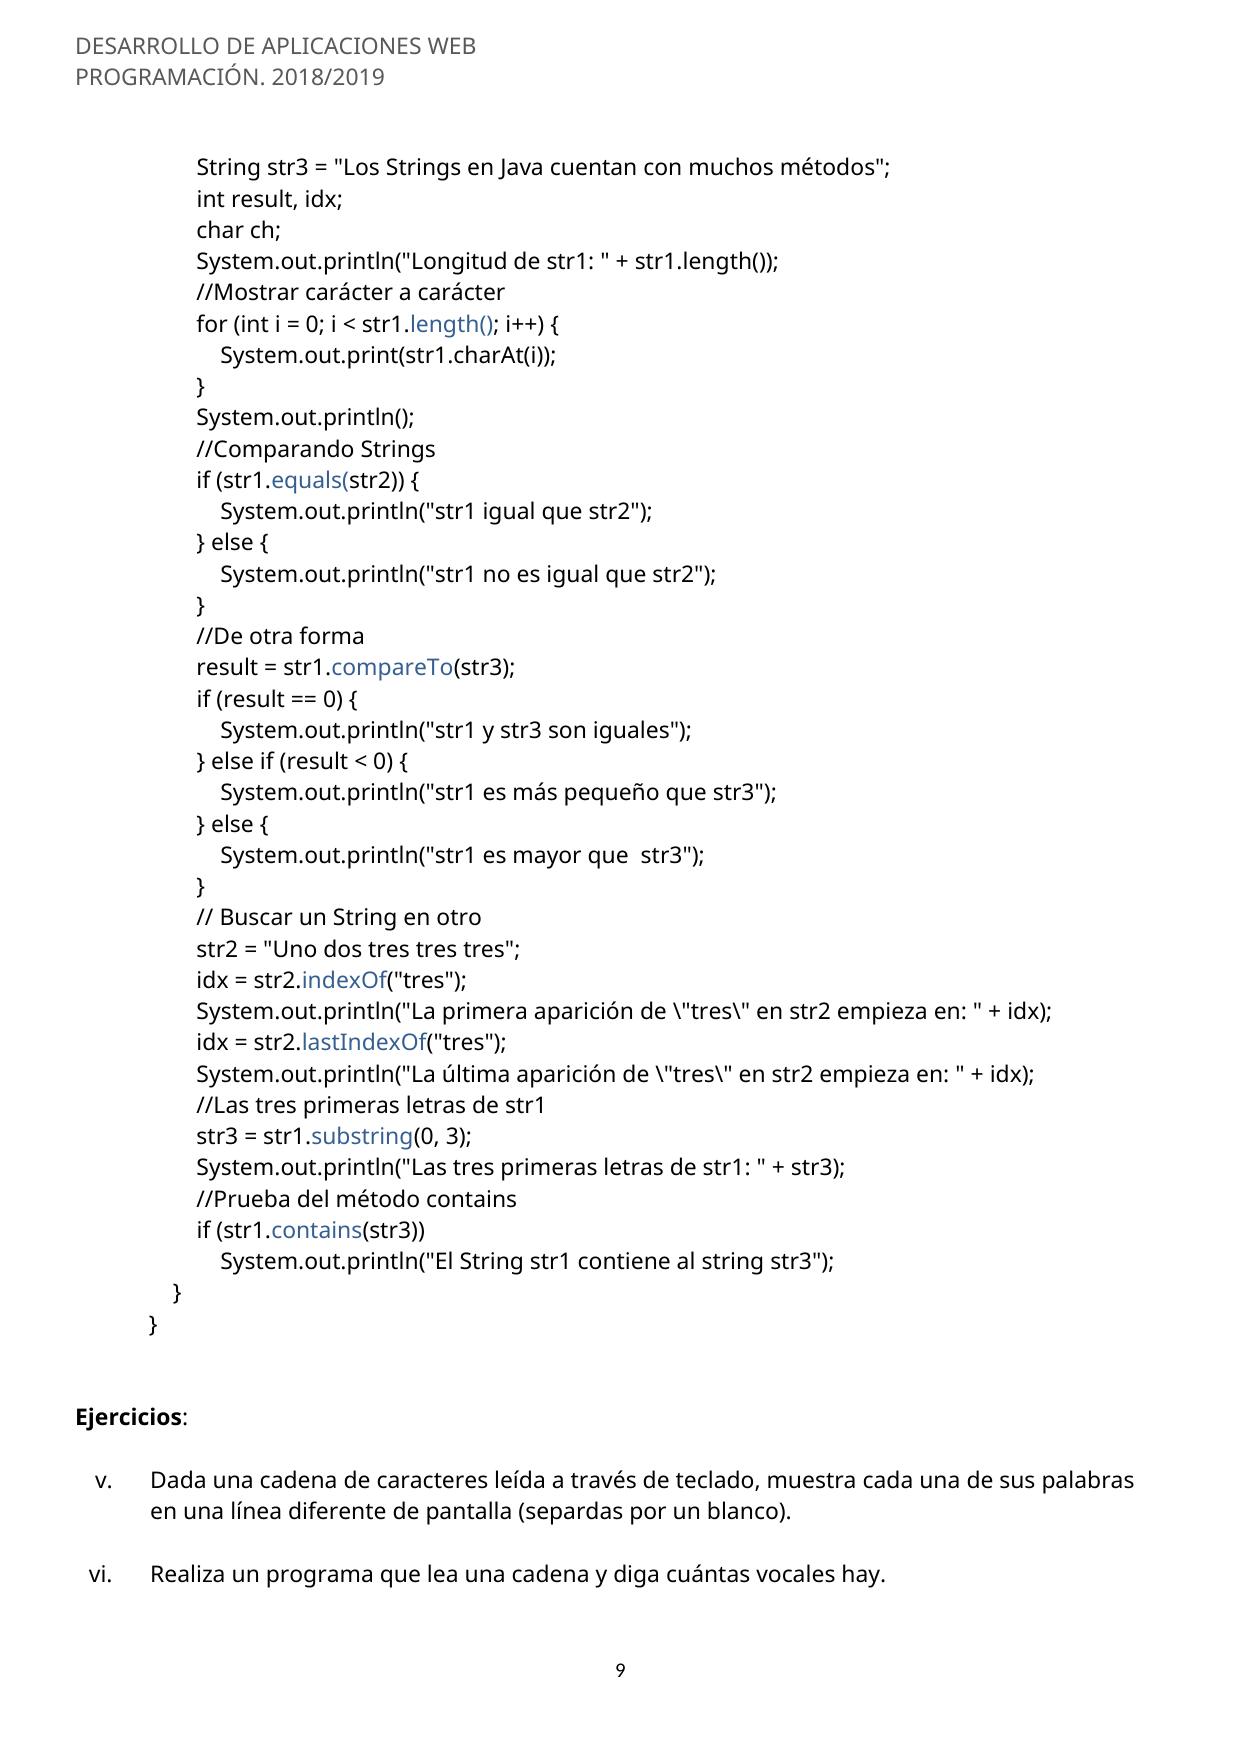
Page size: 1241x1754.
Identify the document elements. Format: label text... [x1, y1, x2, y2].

text result = str1.compareTo(str3); [149, 651, 1165, 683]
text if (str1.contains(str3)) [149, 1214, 1165, 1245]
text } [149, 870, 1165, 901]
text System.out.println("El String str1 contiene al string str3"); [149, 1245, 1165, 1276]
text } else { [149, 526, 1165, 558]
text idx = str2.indexOf("tres"); [149, 964, 1165, 995]
text // Buscar un String en otro [149, 901, 1165, 933]
text System.out.println("La última aparición de \"tres\" en str2 empieza en: " + idx); [149, 1058, 1165, 1089]
list Realiza un programa que lea una cadena y diga cuántas vocales hay. [112, 1558, 1165, 1589]
text } [149, 1308, 1165, 1339]
list Dada una cadena de caracteres leída a través de teclado, muestra cada una de sus palabras en una línea diferente de pantalla (separdas por un blanco). [112, 1464, 1165, 1526]
text str2 = "Uno dos tres tres tres"; [149, 933, 1165, 964]
text for (int i = 0; i < str1.length(); i++) { [149, 308, 1165, 339]
text //Mostrar carácter a carácter [149, 276, 1165, 308]
text System.out.print(str1.charAt(i)); [149, 339, 1165, 370]
text //Prueba del método contains [149, 1183, 1165, 1214]
text } else { [149, 808, 1165, 839]
text if (str1.equals(str2)) { [149, 464, 1165, 495]
text //Comparando Strings [149, 433, 1165, 464]
text } [149, 589, 1165, 620]
text } [149, 370, 1165, 401]
text System.out.println("str1 es más pequeño que str3"); [149, 776, 1165, 808]
text System.out.println("str1 no es igual que str2"); [149, 558, 1165, 589]
text //Las tres primeras letras de str1 [149, 1089, 1165, 1120]
text if (result == 0) { [149, 683, 1165, 714]
text //De otra forma [149, 620, 1165, 651]
text str3 = str1.substring(0, 3); [149, 1120, 1165, 1151]
text System.out.println("str1 es mayor que str3"); [149, 839, 1165, 870]
text System.out.println("La primera aparición de \"tres\" en str2 empieza en: " + idx); [149, 995, 1165, 1026]
text System.out.println("str1 y str3 son iguales"); [149, 714, 1165, 745]
text System.out.println("Longitud de str1: " + str1.length()); [149, 245, 1165, 276]
text String str3 = "Los Strings en Java cuentan con muchos métodos"; [149, 151, 1165, 183]
text System.out.println("str1 igual que str2"); [149, 495, 1165, 526]
text char ch; [149, 214, 1165, 245]
text System.out.println("Las tres primeras letras de str1: " + str3); [149, 1151, 1165, 1183]
text } [149, 1276, 1165, 1308]
text int result, idx; [149, 183, 1165, 214]
text System.out.println(); [149, 401, 1165, 433]
text } else if (result < 0) { [149, 745, 1165, 776]
text idx = str2.lastIndexOf("tres"); [149, 1026, 1165, 1058]
text Ejercicios: [75, 1401, 1165, 1433]
